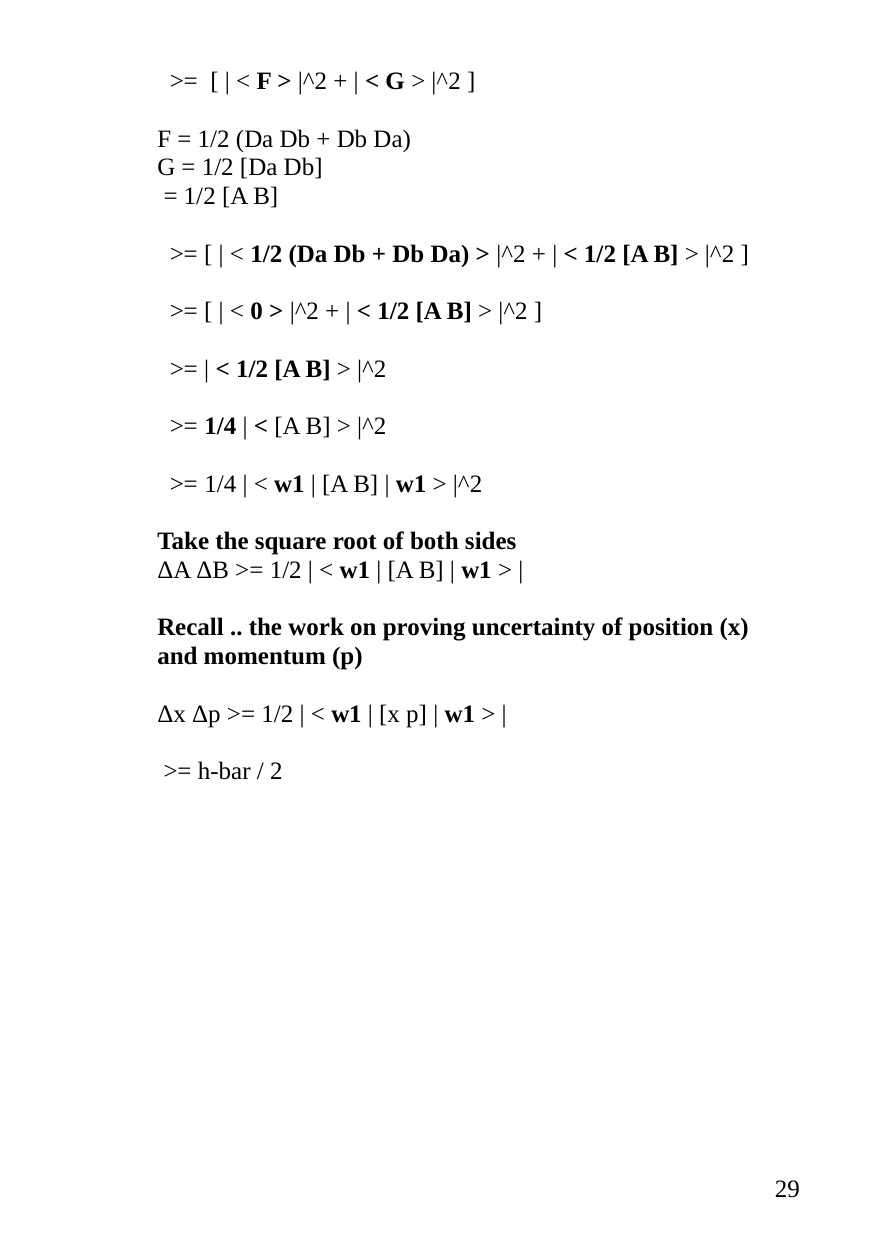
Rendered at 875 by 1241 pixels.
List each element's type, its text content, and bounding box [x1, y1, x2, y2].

table_cell [109, 95, 154, 124]
table_cell [154, 325, 793, 354]
table_cell [109, 66, 154, 95]
table_cell Δx Δp >= 1/2 | < w1 | [x p] | w1 > | [154, 699, 793, 727]
table_cell G = 1/2 [Da Db] [154, 153, 793, 181]
table_cell [154, 728, 793, 756]
table_cell [154, 785, 793, 814]
table_cell F = 1/2 (Da Db + Db Da) [154, 124, 793, 152]
table_cell >= h-bar / 2 [154, 756, 793, 785]
table_cell >= [ | < 0 > |^2 + | < 1/2 [A B] > |^2 ] [154, 296, 793, 325]
table_cell [154, 584, 793, 612]
table_cell [109, 354, 154, 382]
table_cell [109, 785, 154, 814]
table_cell [154, 210, 793, 239]
table_cell >= | < 1/2 [A B] > |^2 [154, 354, 793, 382]
table_cell >= 1/4 | < [A B] > |^2 [154, 411, 793, 440]
table_cell [109, 296, 154, 325]
table_cell [154, 670, 793, 699]
table_cell [154, 38, 793, 66]
table_cell [154, 383, 793, 411]
table_cell [109, 699, 154, 727]
table_cell [109, 469, 154, 497]
table_cell [109, 526, 154, 555]
table_cell [109, 670, 154, 699]
table_cell [109, 756, 154, 785]
table_cell = 1/2 [A B] [154, 181, 793, 210]
table_cell [109, 613, 154, 670]
table_cell [109, 728, 154, 756]
table_cell [109, 555, 154, 584]
table_cell [109, 325, 154, 354]
table_cell Take the square root of both sides [154, 526, 793, 555]
table_cell [154, 498, 793, 526]
table_cell [109, 153, 154, 181]
table_cell [109, 584, 154, 612]
table_cell [109, 440, 154, 469]
table_cell [109, 268, 154, 296]
table_cell >= [ | < 1/2 (Da Db + Db Da) > |^2 + | < 1/2 [A B] > |^2 ] [154, 239, 793, 267]
table_cell [109, 124, 154, 152]
table_cell >= [ | < F > |^2 + | < G > |^2 ] [154, 66, 793, 95]
table_cell [109, 498, 154, 526]
table_cell Recall .. the work on proving uncertainty of position (x) and momentum (p) [154, 613, 793, 670]
table_cell [109, 411, 154, 440]
table_cell [109, 38, 154, 66]
table_cell [154, 95, 793, 124]
table_cell [109, 181, 154, 210]
table_cell [109, 383, 154, 411]
table_cell [109, 239, 154, 267]
table_cell [154, 440, 793, 469]
table_cell >= 1/4 | < w1 | [A B] | w1 > |^2 [154, 469, 793, 497]
table_cell [109, 210, 154, 239]
table_cell [154, 268, 793, 296]
table_cell ΔA ΔB >= 1/2 | < w1 | [A B] | w1 > | [154, 555, 793, 584]
